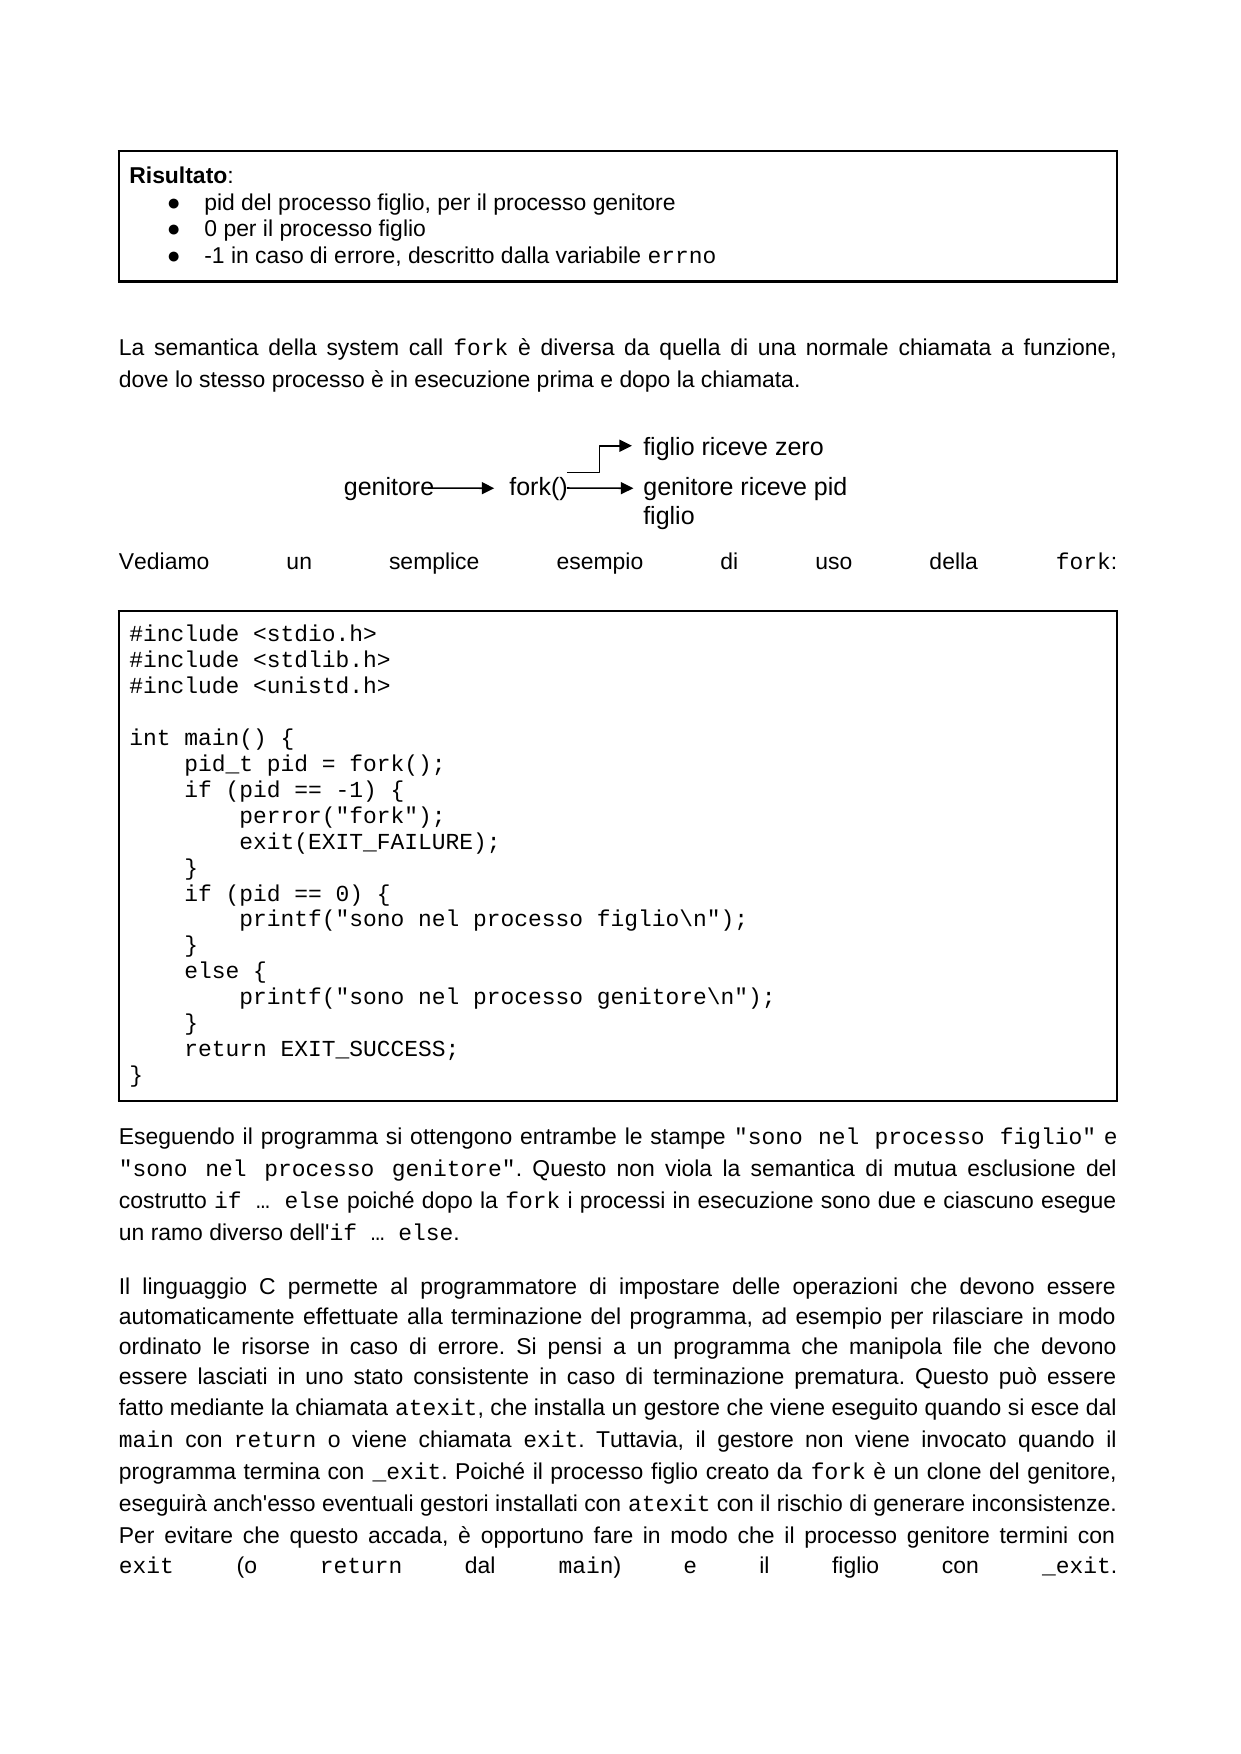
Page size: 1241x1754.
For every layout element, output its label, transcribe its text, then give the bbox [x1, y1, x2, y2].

table_cell Risultato: pid del processo figlio, per il processo genitore 0 per il processo figlio -1 in caso di errore, descritto dalla variabile errno [120, 152, 1116, 280]
text Vediamo un semplice esempio di uso della fork: [119, 548, 1117, 606]
table_header #include <stdio.h> #include <stdlib.h> #include <unistd.h> int main() { pid_t pid = fork(); if (pid == -1) { perror("fork"); exit(EXIT_FAILURE); } if (pid == 0) { printf("sono nel processo figlio\n"); } else { printf("sono nel processo genitore\n"); } return EXIT_SUCCESS; } [120, 612, 1116, 1100]
text Eseguendo il programma si ottengono entrambe le stampe "sono nel processo figlio" e "sono nel processo genitore". Questo non viola la semantica di mutua esclusione del costrutto if … else poiché dopo la fork i processi in esecuzione sono due e ciascuno esegue un ramo diverso dell'if … else. [119, 1123, 1117, 1248]
text Il linguaggio C permette al programmatore di impostare delle operazioni che devono essere automaticamente effettuate alla terminazione del programma, ad esempio per rilasciare in modo ordinato le risorse in caso di errore. Si pensi a un programma che manipola file che devono essere lasciati in uno stato consistente in caso di terminazione prematura. Questo può essere fatto mediante la chiamata atexit, che installa un gestore che viene eseguito quando si esce dal main con return o viene chiamata exit. Tuttavia, il gestore non viene invocato quando il programma termina con _exit. Poiché il processo figlio creato da fork è un clone del genitore, eseguirà anch'esso eventuali gestori installati con atexit con il rischio di generare inconsistenze. Per evitare che questo accada, è opportuno fare in modo che il processo genitore termini con exit (o return dal main) e il figlio con _exit. [119, 1273, 1117, 1581]
text La semantica della system call fork è diversa da quella di una normale chiamata a funzione, dove lo stesso processo è in esecuzione prima e dopo la chiamata. [119, 303, 1117, 392]
